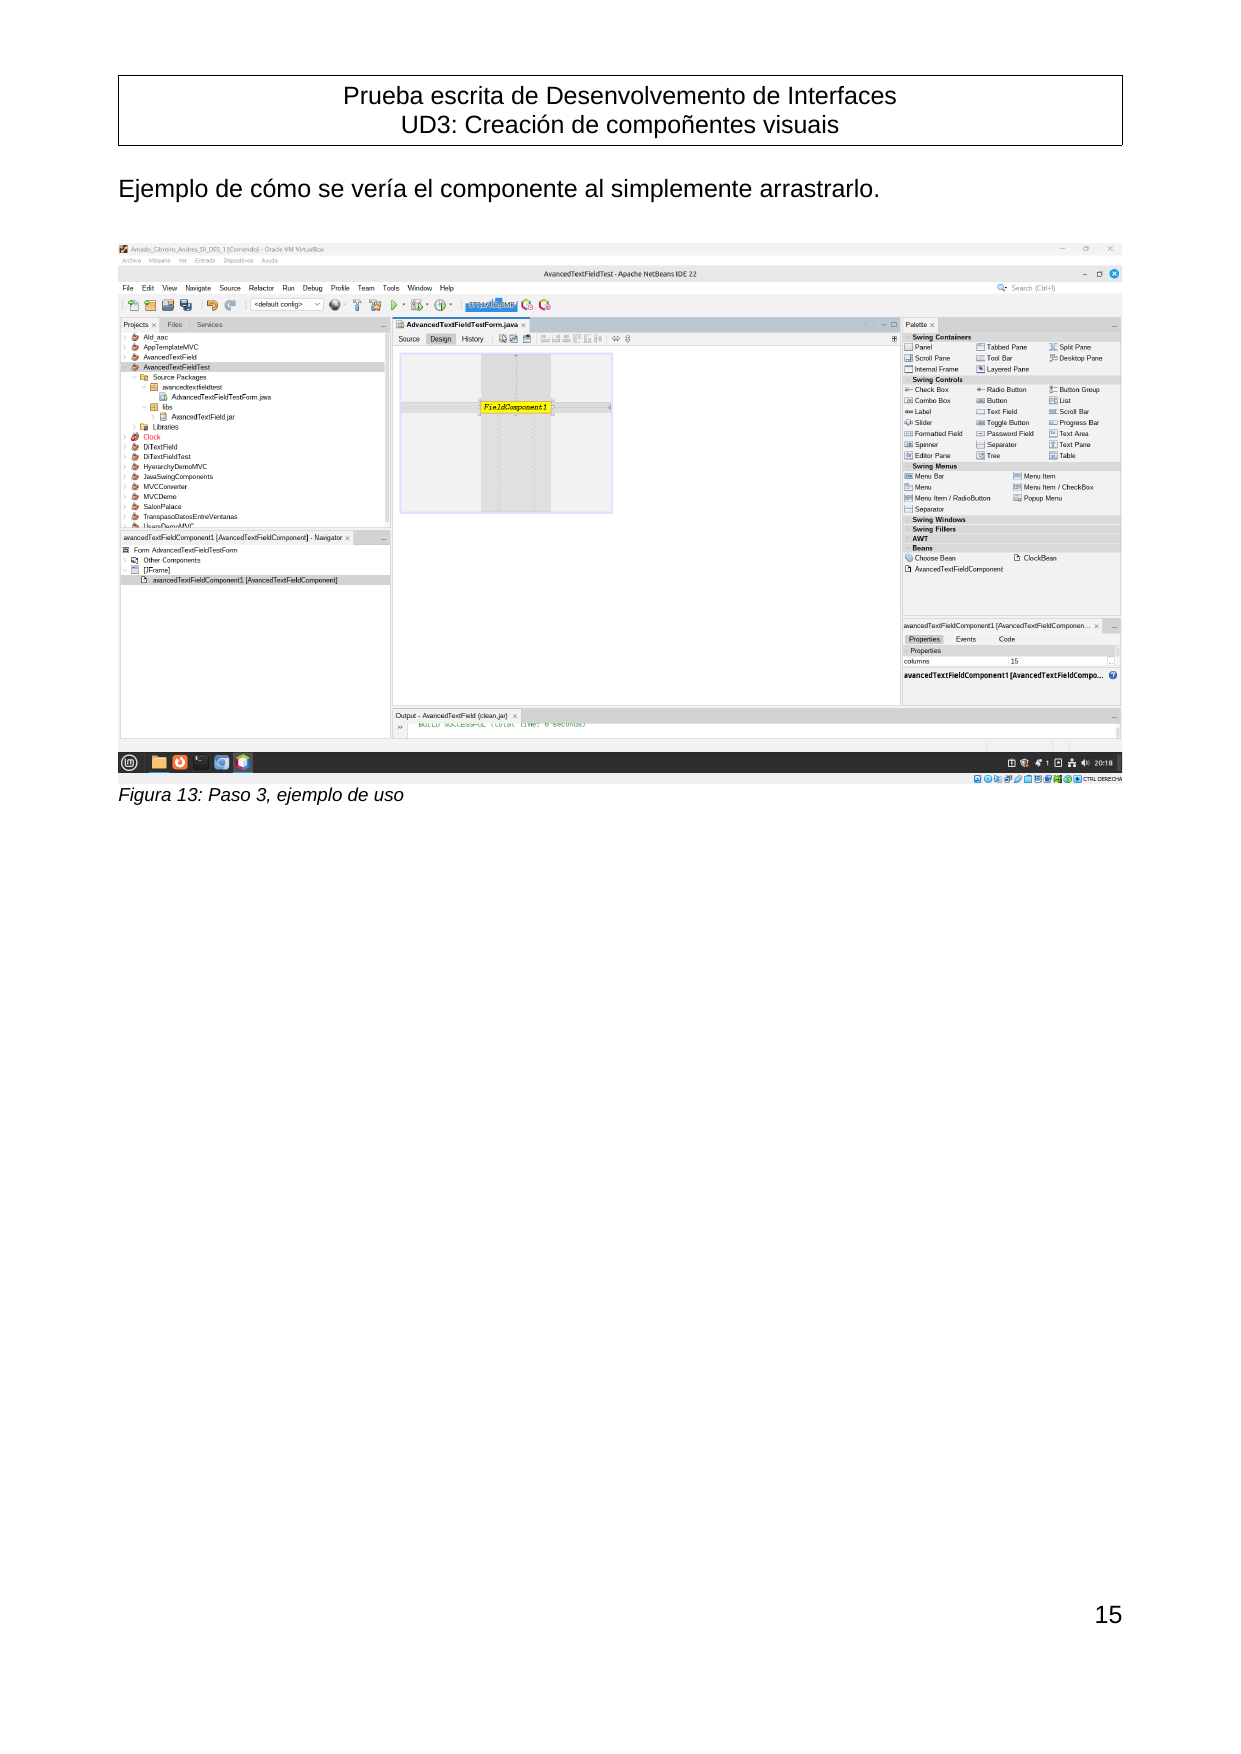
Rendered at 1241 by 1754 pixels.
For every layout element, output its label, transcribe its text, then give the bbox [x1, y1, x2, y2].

text Figura 13: Paso 3, ejemplo de uso [118, 784, 1122, 805]
picture [118, 243, 1123, 784]
text Ejemplo de cómo se vería el componente al simplemente arrastrarlo. [118, 174, 1122, 202]
